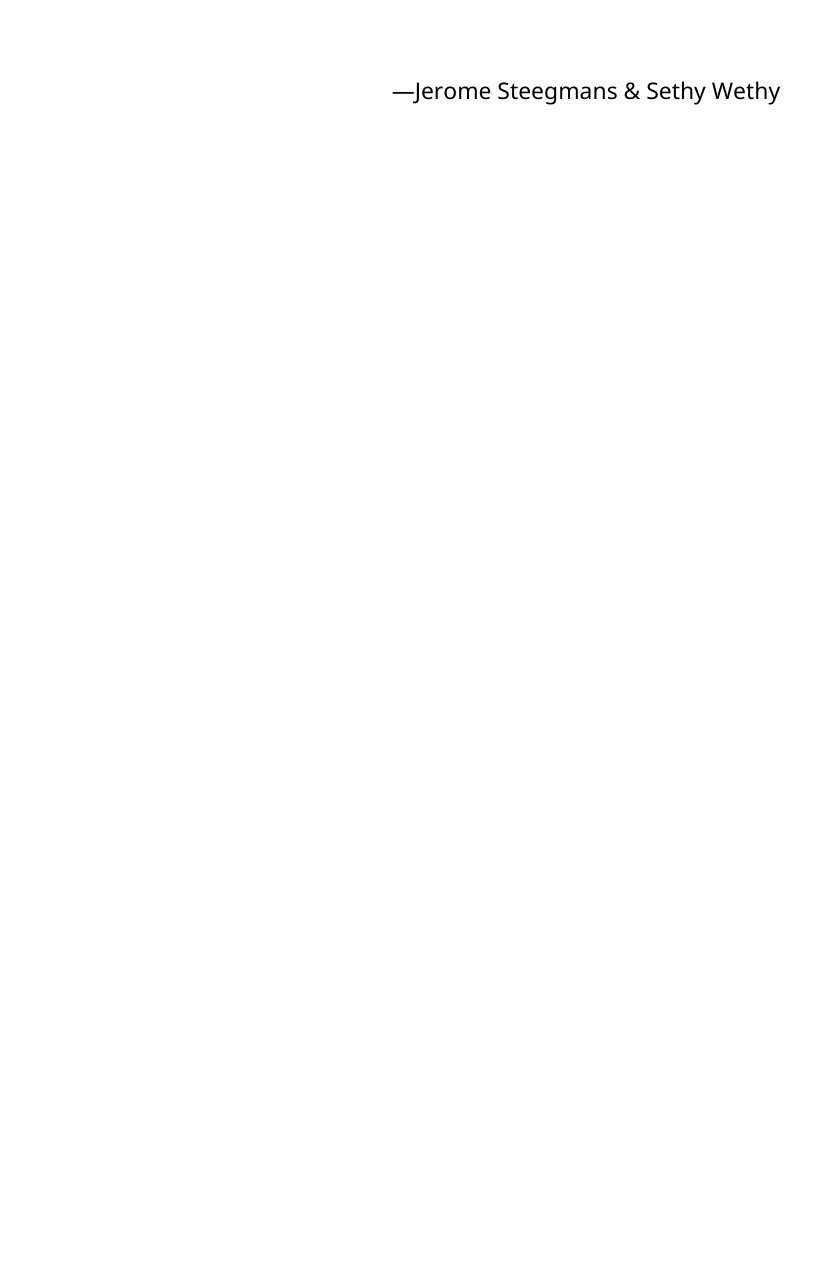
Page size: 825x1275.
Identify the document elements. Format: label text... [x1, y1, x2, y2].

text —Jerome Steegmans & Sethy Wethy [105, 75, 780, 106]
